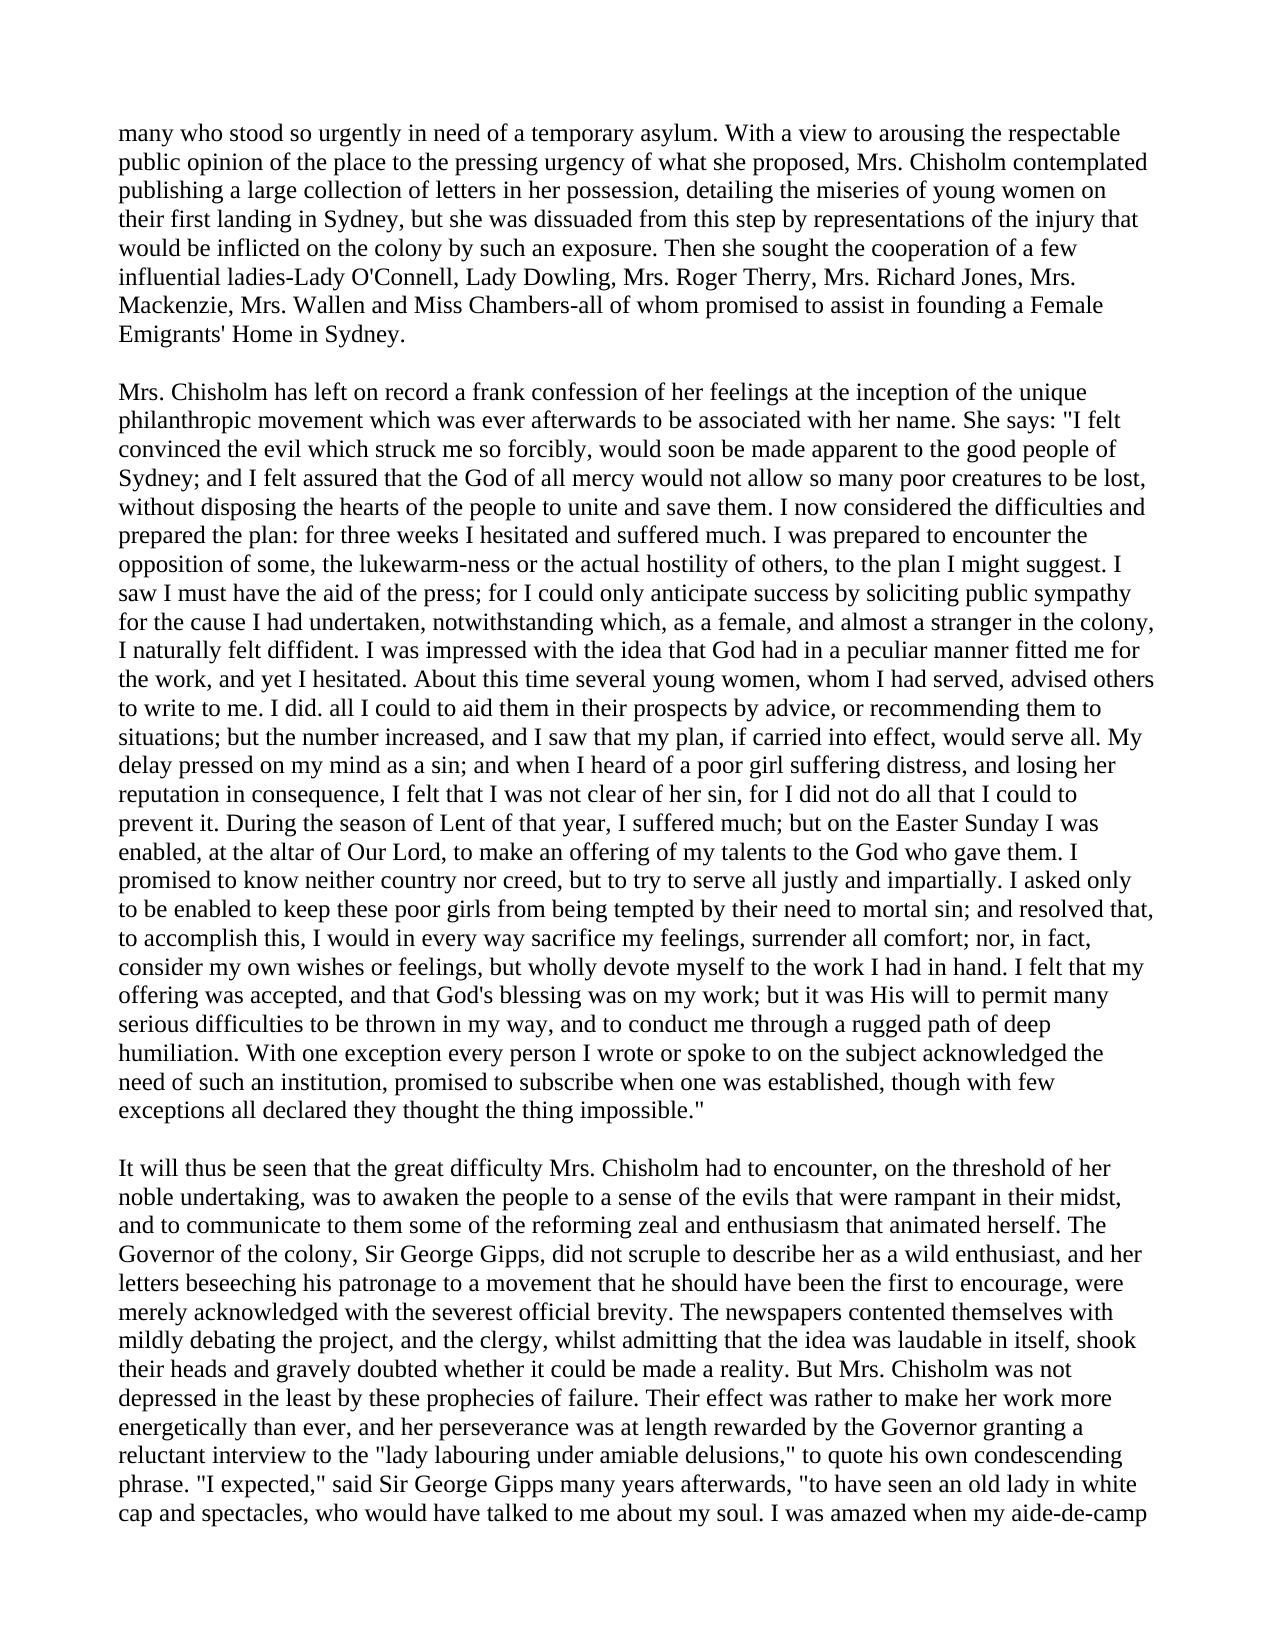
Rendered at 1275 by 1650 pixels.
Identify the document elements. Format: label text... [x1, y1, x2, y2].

text It will thus be seen that the great difficulty Mrs. Chisholm had to encounter, on the threshold of her noble undertaking, was to awaken the people to a sense of the evils that were rampant in their midst, and to communicate to them some of the reforming zeal and enthusiasm that animated herself. The Governor of the colony, Sir George Gipps, did not scruple to describe her as a wild enthusiast, and her letters beseeching his patronage to a movement that he should have been the first to encourage, were merely acknowledged with the severest official brevity. The newspapers contented themselves with mildly debating the project, and the clergy, whilst admitting that the idea was laudable in itself, shook their heads and gravely doubted whether it could be made a reality. But Mrs. Chisholm was not depressed in the least by these prophecies of failure. Their effect was rather to make her work more energetically than ever, and her perseverance was at length rewarded by the Governor granting a reluctant interview to the "lady labouring under amiable delusions," to quote his own condescending phrase. "I expected," said Sir George Gipps many years afterwards, "to have seen an old lady in white cap and spectacles, who would have talked to me about my soul. I was amazed when my aide-de-camp [118, 1153, 1157, 1527]
text many who stood so urgently in need of a temporary asylum. With a view to arousing the respectable public opinion of the place to the pressing urgency of what she proposed, Mrs. Chisholm contemplated publishing a large collection of letters in her possession, detailing the miseries of young women on their first landing in Sydney, but she was dissuaded from this step by representations of the injury that would be inflicted on the colony by such an exposure. Then she sought the cooperation of a few influential ladies-Lady O'Connell, Lady Dowling, Mrs. Roger Therry, Mrs. Richard Jones, Mrs. Mackenzie, Mrs. Wallen and Miss Chambers-all of whom promised to assist in founding a Female Emigrants' Home in Sydney. [118, 118, 1157, 348]
text Mrs. Chisholm has left on record a frank confession of her feelings at the inception of the unique philanthropic movement which was ever afterwards to be associated with her name. She says: "I felt convinced the evil which struck me so forcibly, would soon be made apparent to the good people of Sydney; and I felt assured that the God of all mercy would not allow so many poor creatures to be lost, without disposing the hearts of the people to unite and save them. I now considered the difficulties and prepared the plan: for three weeks I hesitated and suffered much. I was prepared to encounter the opposition of some, the lukewarm-ness or the actual hostility of others, to the plan I might suggest. I saw I must have the aid of the press; for I could only anticipate success by soliciting public sympathy for the cause I had undertaken, notwithstanding which, as a female, and almost a stranger in the colony, I naturally felt diffident. I was impressed with the idea that God had in a peculiar manner fitted me for the work, and yet I hesitated. About this time several young women, whom I had served, advised others to write to me. I did. all I could to aid them in their prospects by advice, or recommending them to situations; but the number increased, and I saw that my plan, if carried into effect, would serve all. My delay pressed on my mind as a sin; and when I heard of a poor girl suffering distress, and losing her reputation in consequence, I felt that I was not clear of her sin, for I did not do all that I could to prevent it. During the season of Lent of that year, I suffered much; but on the Easter Sunday I was enabled, at the altar of Our Lord, to make an offering of my talents to the God who gave them. I promised to know neither country nor creed, but to try to serve all justly and impartially. I asked only to be enabled to keep these poor girls from being tempted by their need to mortal sin; and resolved that, to accomplish this, I would in every way sacrifice my feelings, surrender all comfort; nor, in fact, consider my own wishes or feelings, but wholly devote myself to the work I had in hand. I felt that my offering was accepted, and that God's blessing was on my work; but it was His will to permit many serious difficulties to be thrown in my way, and to conduct me through a rugged path of deep humiliation. With one exception every person I wrote or spoke to on the subject acknowledged the need of such an institution, promised to subscribe when one was established, though with few exceptions all declared they thought the thing impossible." [118, 377, 1157, 1124]
